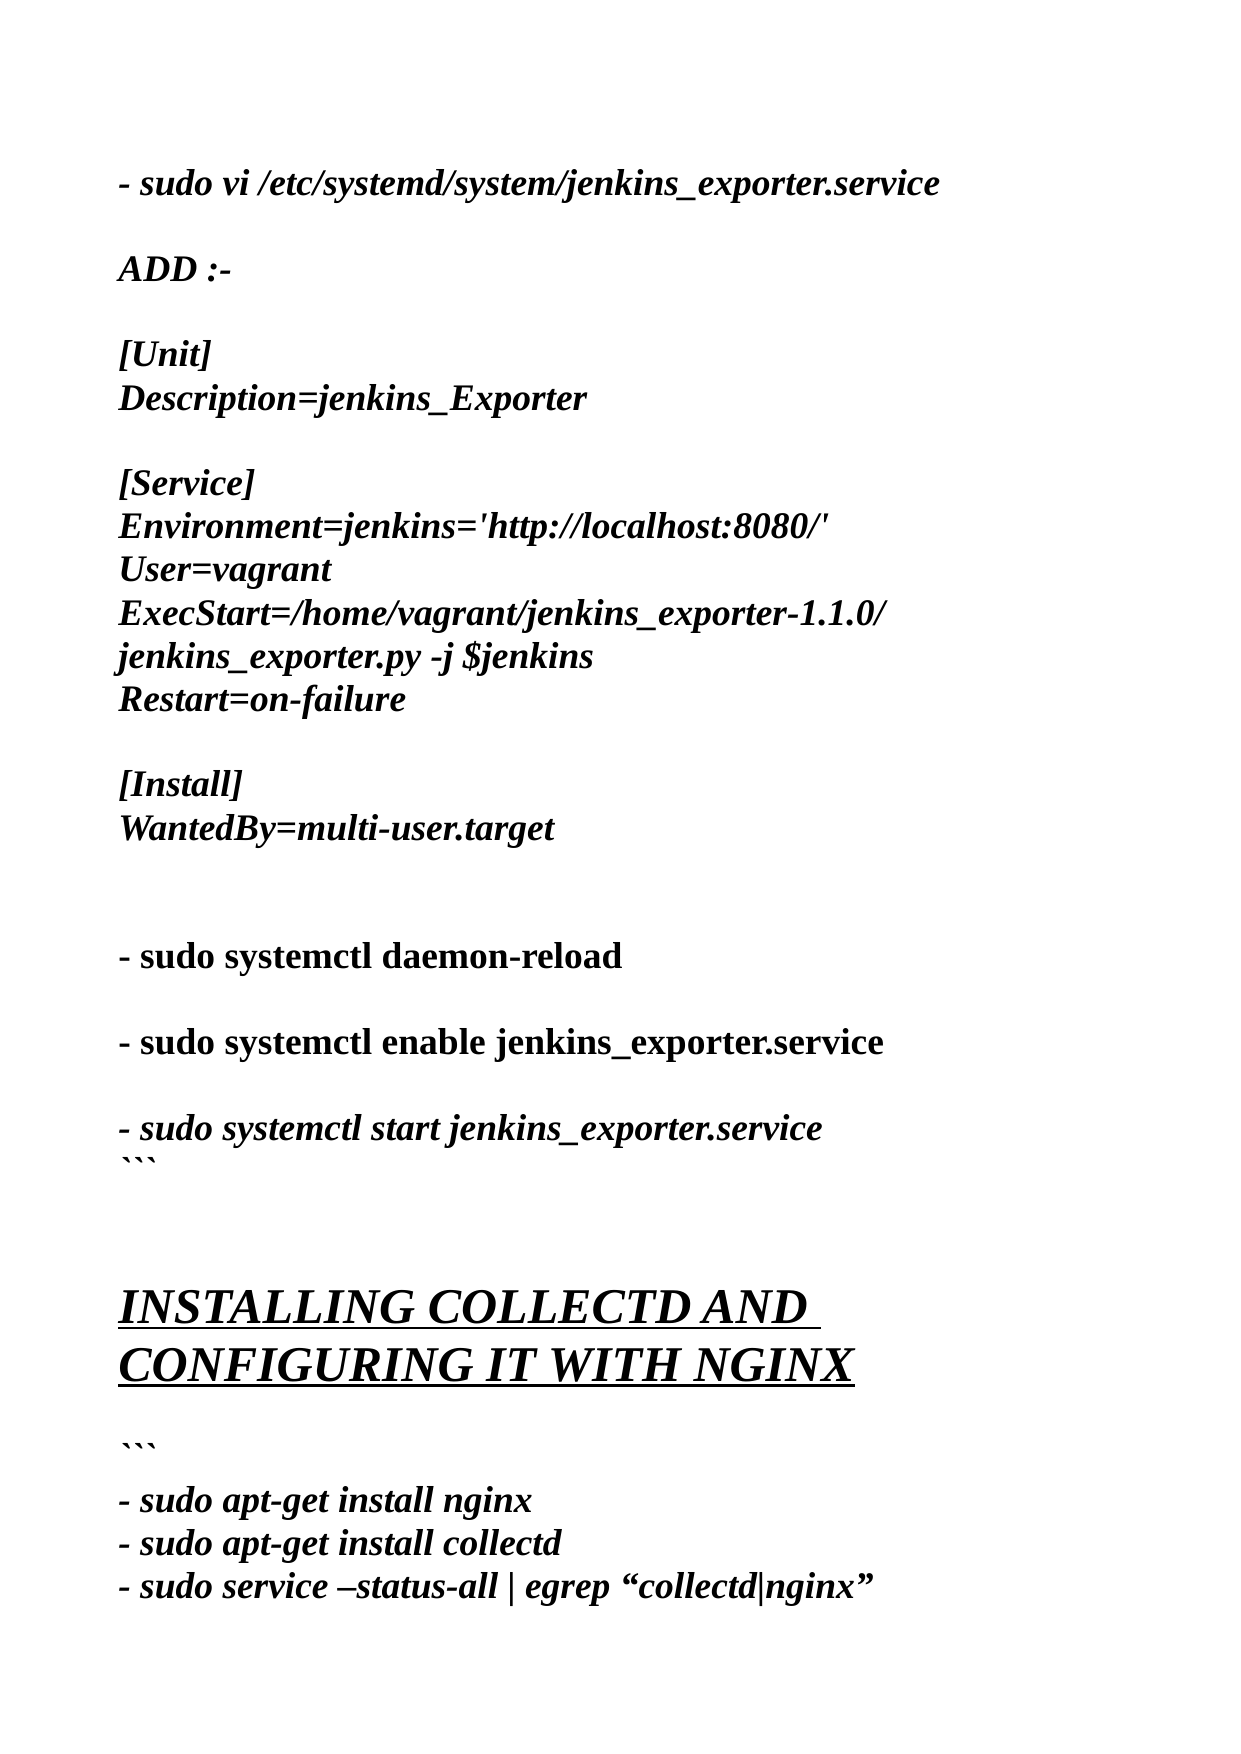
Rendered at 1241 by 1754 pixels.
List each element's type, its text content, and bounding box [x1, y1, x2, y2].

text - sudo systemctl start jenkins_exporter.service [118, 1106, 1122, 1149]
text - sudo systemctl daemon-reload [118, 933, 1122, 976]
text [Install] [118, 762, 1122, 805]
text [Service] [118, 461, 1122, 504]
text Description=jenkins_Exporter [118, 375, 1122, 418]
text - sudo apt-get install collectd [118, 1521, 1122, 1564]
text Restart=on-failure [118, 676, 1122, 719]
text - sudo service –status-all | egrep “collectd|nginx” [118, 1564, 1122, 1607]
text ADD :- [118, 246, 1122, 289]
text WantedBy=multi-user.target [118, 805, 1122, 848]
text ExecStart=/home/vagrant/jenkins_exporter-1.1.0/jenkins_exporter.py -j $jenkins [118, 590, 1122, 676]
text Environment=jenkins='http://localhost:8080/' [118, 504, 1122, 547]
text ``` [118, 1149, 1122, 1192]
text [Unit] [118, 332, 1122, 375]
text User=vagrant [118, 547, 1122, 590]
text ``` [118, 1434, 1122, 1477]
text - sudo apt-get install nginx [118, 1477, 1122, 1521]
text - sudo vi /etc/systemd/system/jenkins_exporter.service [118, 161, 1122, 204]
text INSTALLING COLLECTD AND CONFIGURING IT WITH NGINX [118, 1277, 1122, 1392]
text - sudo systemctl enable jenkins_exporter.service [118, 1019, 1122, 1062]
